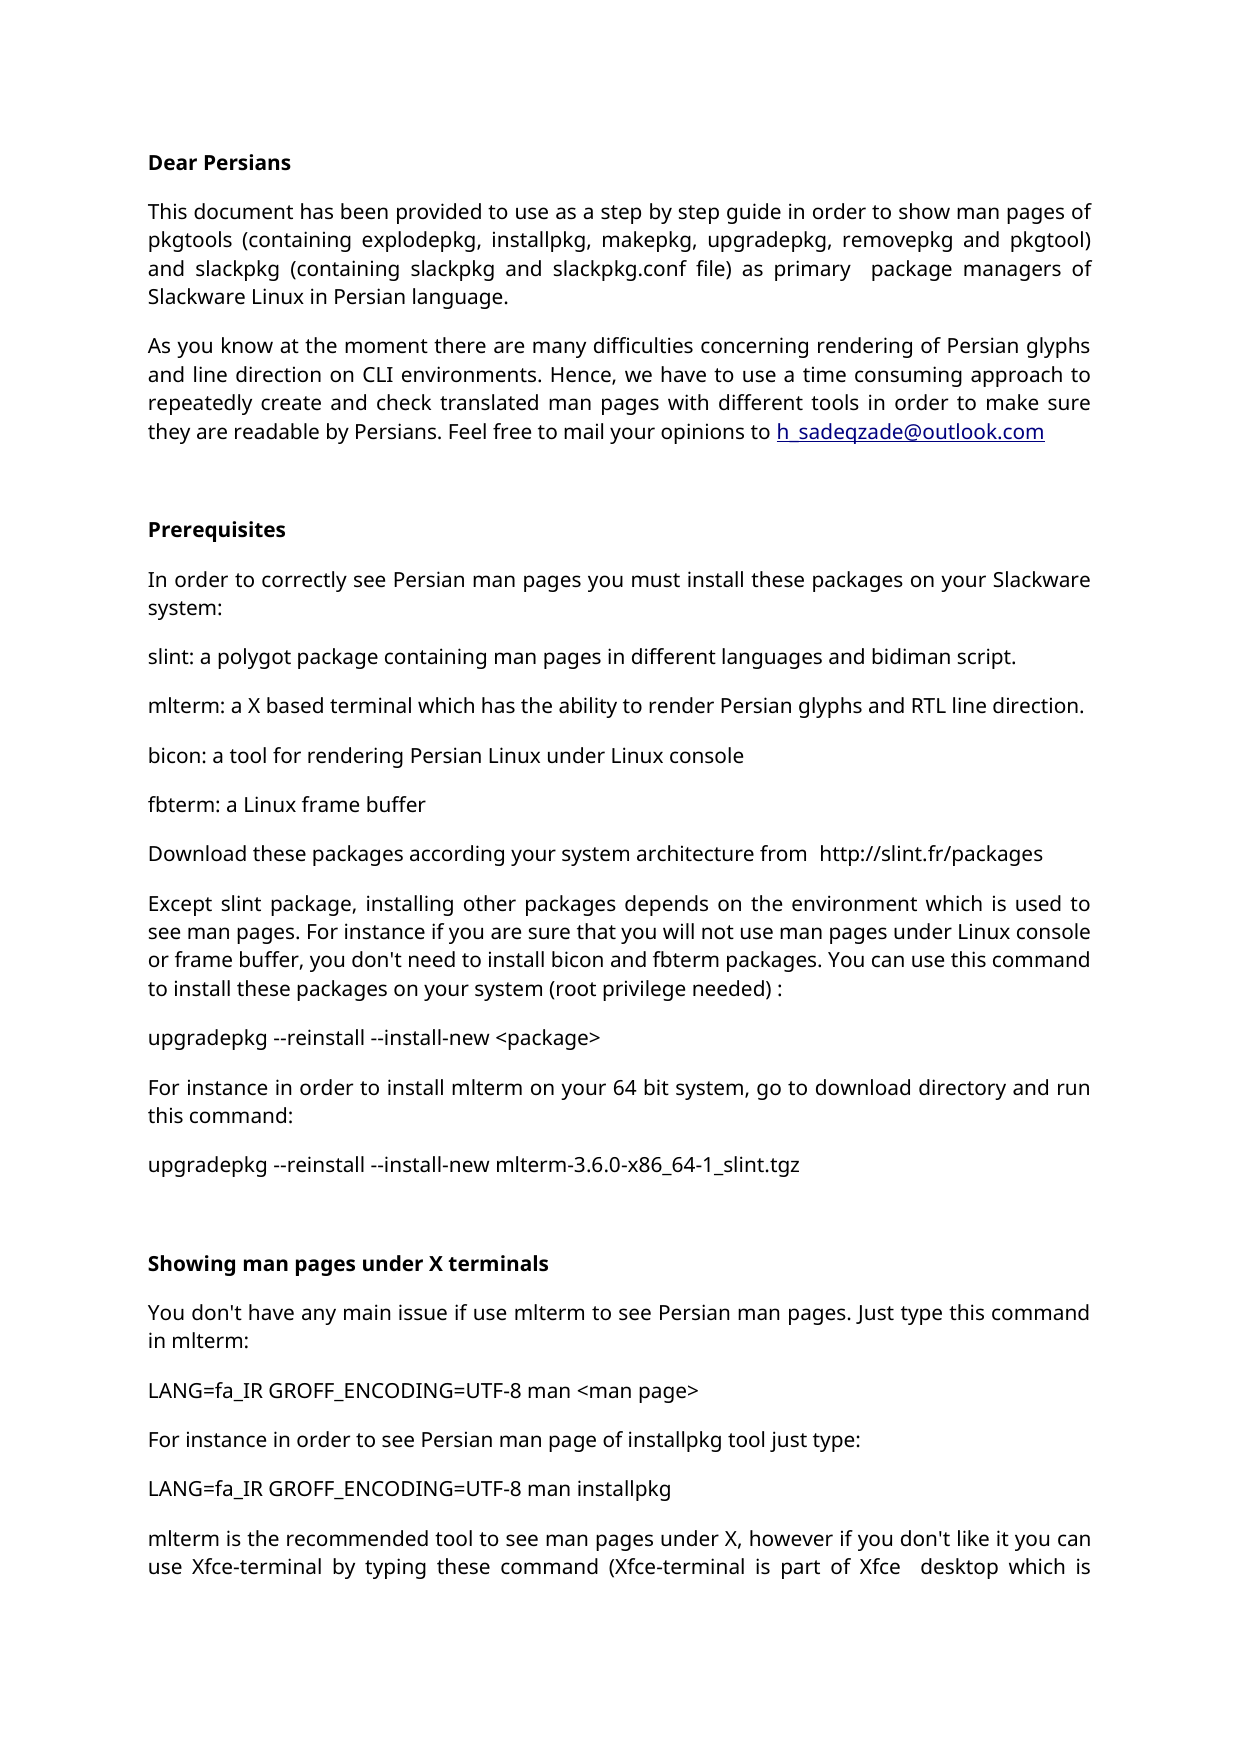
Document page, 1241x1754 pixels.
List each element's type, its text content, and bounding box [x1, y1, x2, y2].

text Except slint package, installing other packages depends on the environment which is used to see man pages. For instance if you are sure that you will not use man pages under Linux console or frame buffer, you don't need to install bicon and fbterm packages. You can use this command to install these packages on your system (root privilege needed) : [148, 889, 1092, 1002]
text Download these packages according your system architecture from http://slint.fr/packages [148, 839, 1092, 868]
text You don't have any main issue if use mlterm to see Persian man pages. Just type this command in mlterm: [148, 1298, 1092, 1355]
text Dear Persians [148, 148, 1092, 176]
text fbterm: a Linux frame buffer [148, 790, 1092, 819]
text slint: a polygot package containing man pages in different languages and bidiman script. [148, 642, 1092, 671]
text upgradepkg --reinstall --install-new mlterm-3.6.0-x86_64-1_slint.tgz [148, 1150, 1092, 1179]
text LANG=fa_IR GROFF_ENCODING=UTF-8 man <man page> [148, 1376, 1092, 1404]
text upgradepkg --reinstall --install-new <package> [148, 1023, 1092, 1052]
text bicon: a tool for rendering Persian Linux under Linux console [148, 741, 1092, 769]
text Showing man pages under X terminals [148, 1249, 1092, 1277]
text For instance in order to see Persian man page of installpkg tool just type: [148, 1425, 1092, 1453]
text LANG=fa_IR GROFF_ENCODING=UTF-8 man installpkg [148, 1474, 1092, 1503]
text mlterm: a X based terminal which has the ability to render Persian glyphs and RTL line direction. [148, 692, 1092, 720]
text This document has been provided to use as a step by step guide in order to show man pages of pkgtools (containing explodepkg, installpkg, makepkg, upgradepkg, removepkg and pkgtool) and slackpkg (containing slackpkg and slackpkg.conf file) as primary package managers of Slackware Linux in Persian language. [148, 197, 1092, 311]
text As you know at the moment there are many difficulties concerning rendering of Persian glyphs and line direction on CLI environments. Hence, we have to use a time consuming approach to repeatedly create and check translated man pages with different tools in order to make sure they are readable by Persians. Feel free to mail your opinions to h_sadeqzade@outlook.com [148, 332, 1092, 445]
text Prerequisites [148, 515, 1092, 544]
text In order to correctly see Persian man pages you must install these packages on your Slackware system: [148, 565, 1092, 622]
text mlterm is the recommended tool to see man pages under X, however if you don't like it you can use Xfce-terminal by typing these command (Xfce-terminal is part of Xfce desktop which is [148, 1524, 1092, 1581]
text For instance in order to install mlterm on your 64 bit system, go to download directory and run this command: [148, 1073, 1092, 1129]
